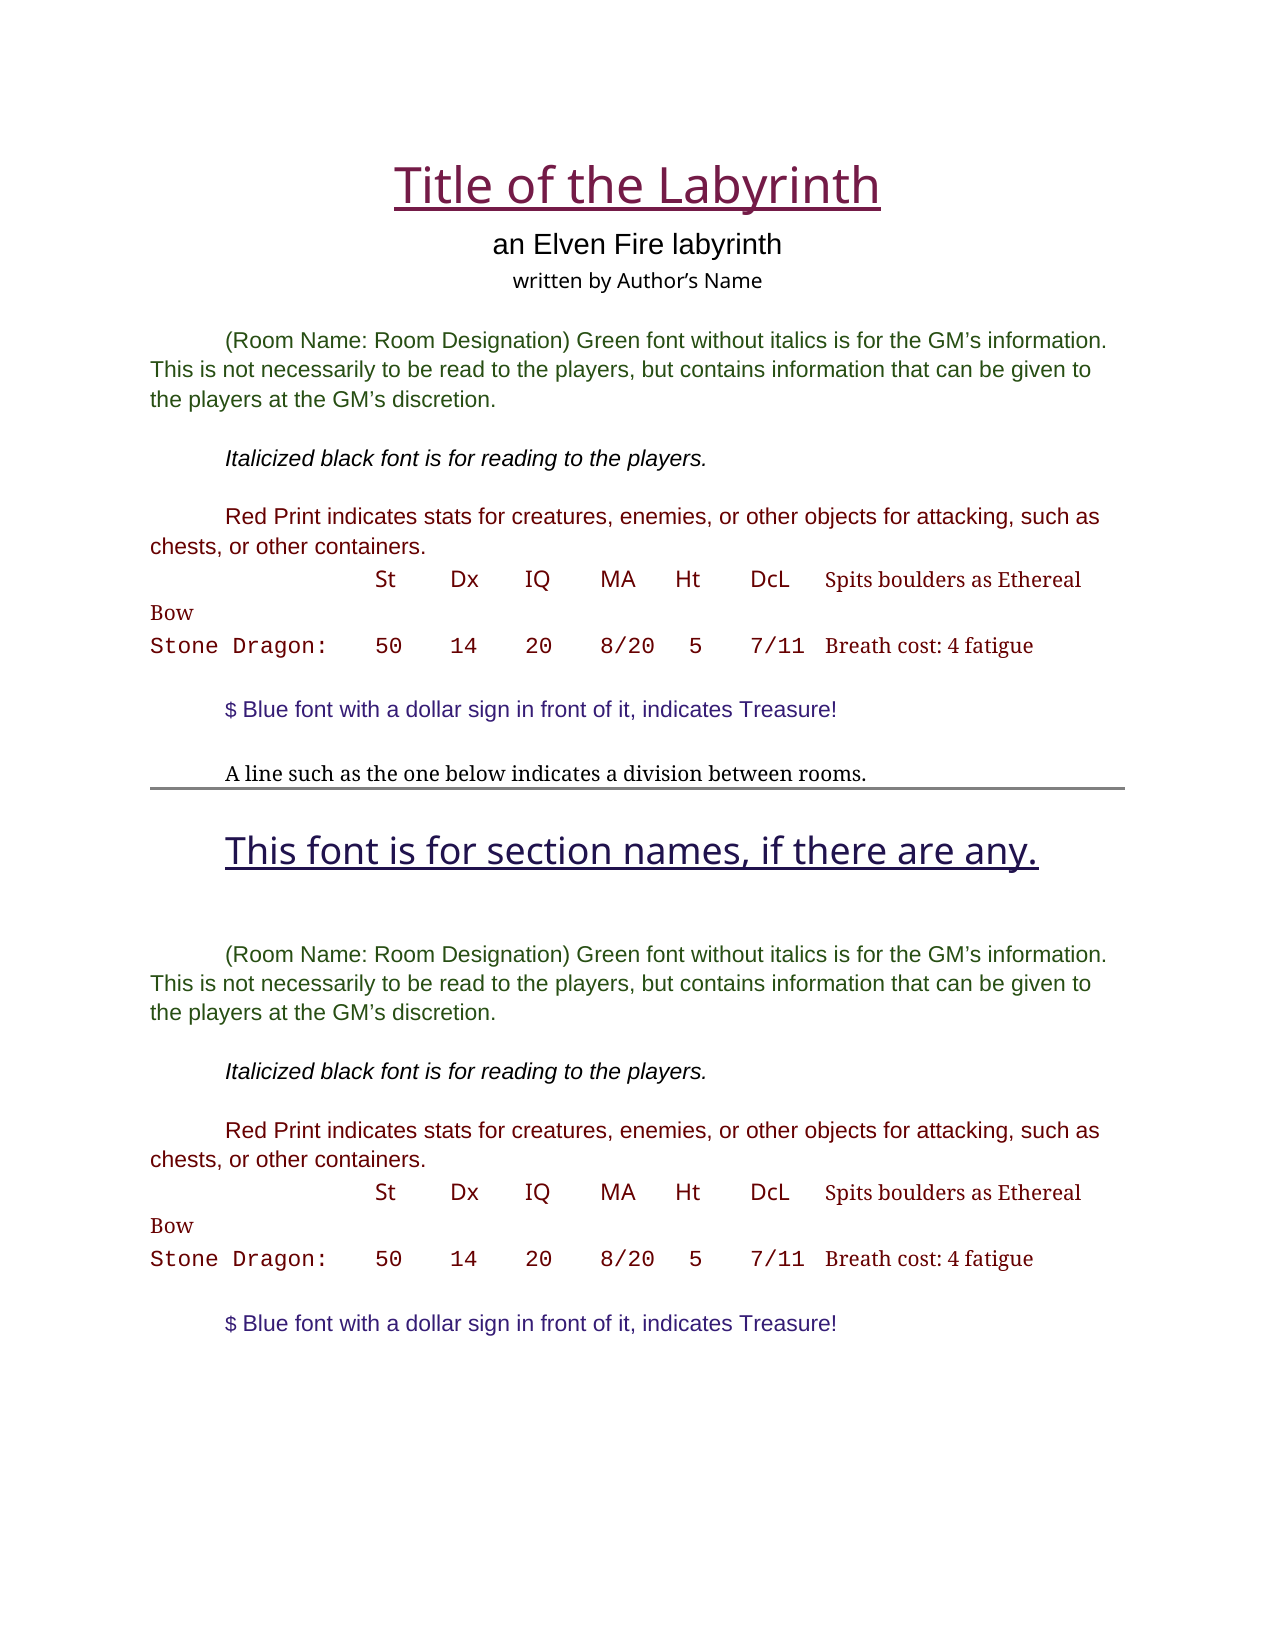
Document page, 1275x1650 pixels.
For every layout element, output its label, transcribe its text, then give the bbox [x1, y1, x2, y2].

text written by Author’s Name [150, 266, 1125, 294]
text $ Blue font with a dollar sign in front of it, indicates Treasure! [150, 1310, 1125, 1336]
text an Elven Fire labyrinth [150, 228, 1125, 261]
text (Room Name: Room Designation) Green font without italics is for the GM’s information. This is not necessarily to be read to the players, but contains information that can be given to the players at the GM’s discretion. [150, 328, 1125, 412]
text Stone Dragon: 50 14 20 8/20 5 7/11 Breath cost: 4 fatigue [150, 631, 1125, 660]
text (Room Name: Room Designation) Green font without italics is for the GM’s information. This is not necessarily to be read to the players, but contains information that can be given to the players at the GM’s discretion. [150, 941, 1125, 1026]
text $ Blue font with a dollar sign in front of it, indicates Treasure! [150, 697, 1125, 722]
text A line such as the one below indicates a division between rooms. [150, 759, 1125, 787]
text Red Print indicates stats for creatures, enemies, or other objects for attacking, such as chests, or other containers. [150, 504, 1125, 559]
text This font is for section names, if there are any. [150, 824, 1125, 875]
text St Dx IQ MA Ht DcL Spits boulders as Ethereal Bow [150, 563, 1125, 627]
text Italicized black font is for reading to the players. [150, 445, 1125, 471]
text Stone Dragon: 50 14 20 8/20 5 7/11 Breath cost: 4 fatigue [150, 1244, 1125, 1273]
text Red Print indicates stats for creatures, enemies, or other objects for attacking, such as chests, or other containers. [150, 1117, 1125, 1172]
text Title of the Labyrinth [150, 150, 1125, 218]
text St Dx IQ MA Ht DcL Spits boulders as Ethereal Bow [150, 1176, 1125, 1240]
text Italicized black font is for reading to the players. [150, 1059, 1125, 1084]
